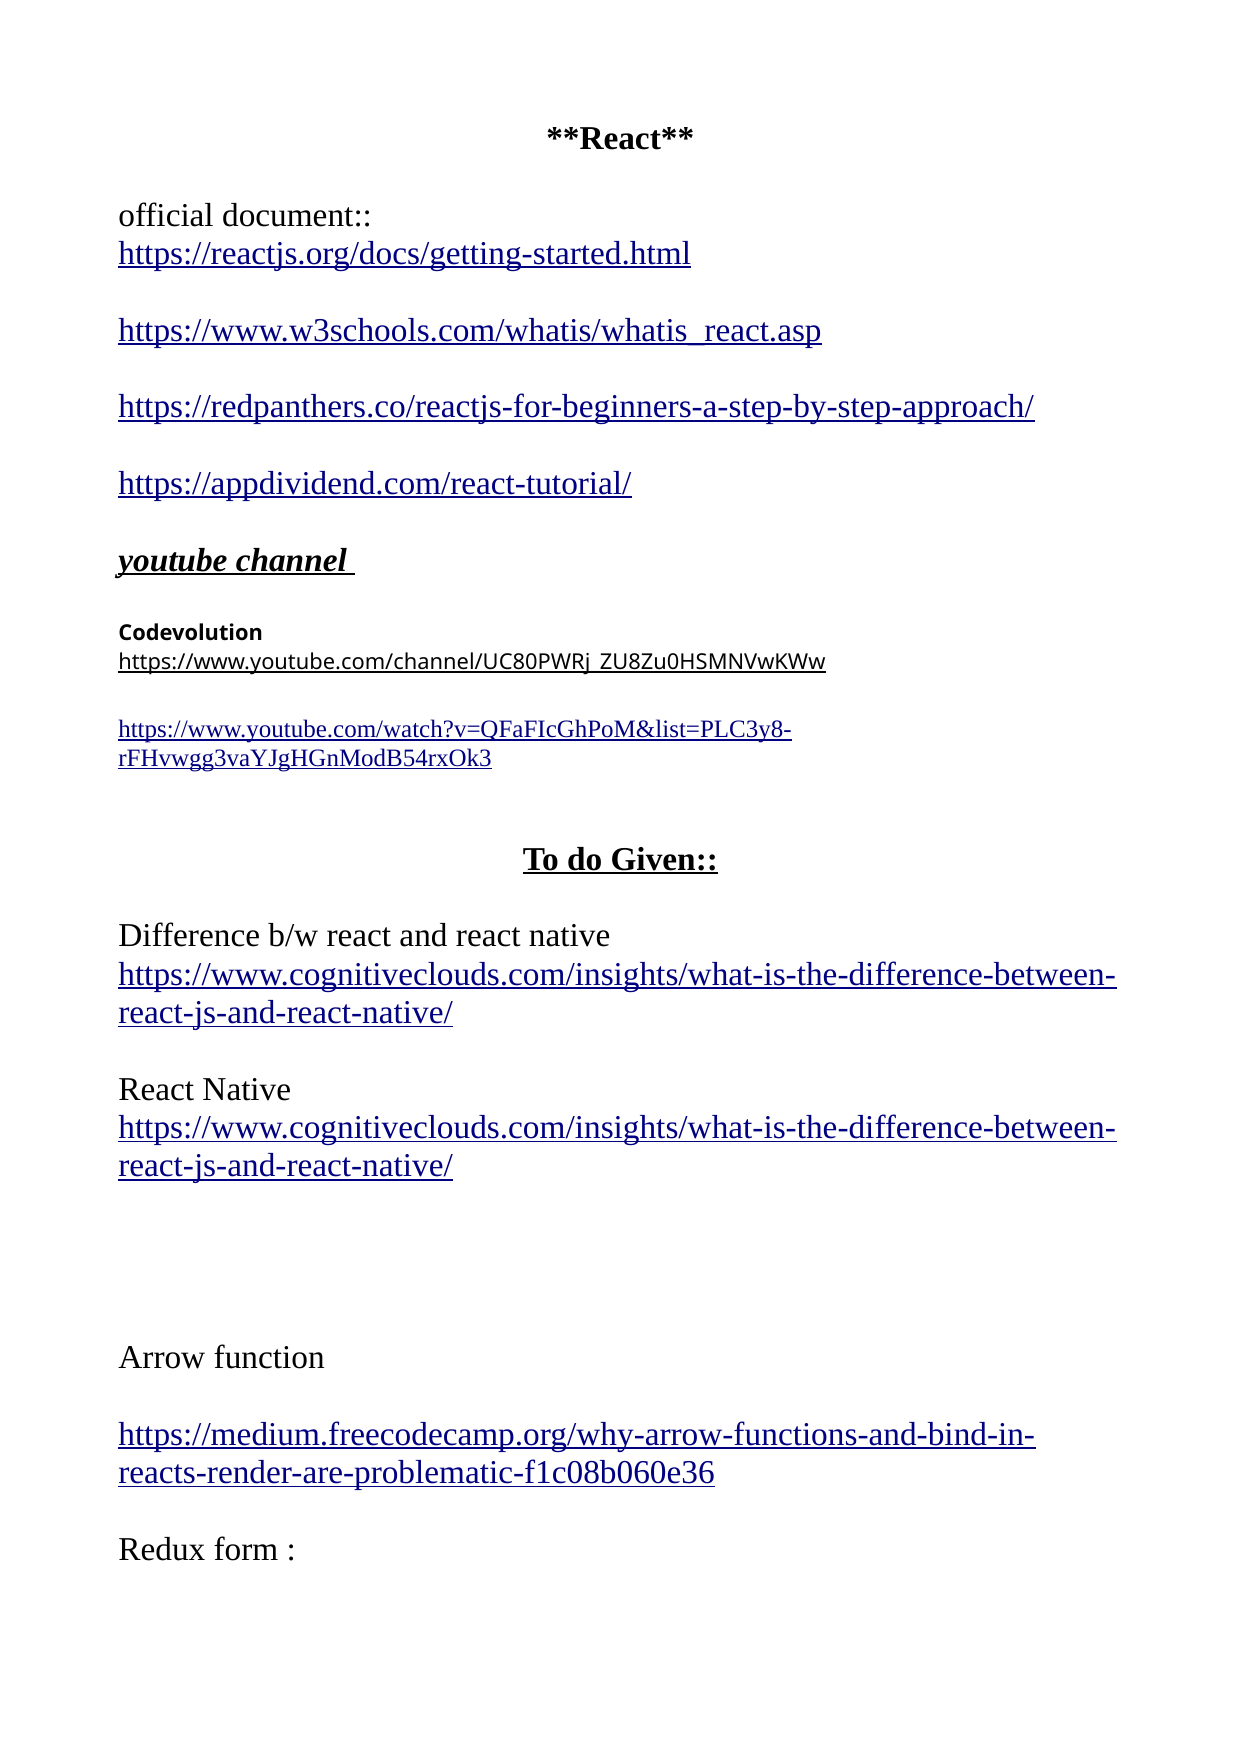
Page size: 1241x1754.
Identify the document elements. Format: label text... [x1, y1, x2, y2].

text https://reactjs.org/docs/getting-started.html [118, 233, 1122, 271]
text youtube channel [118, 540, 1122, 578]
text **React** [118, 118, 1122, 156]
text https://medium.freecodecamp.org/why-arrow-functions-and-bind-in-reacts-render-are-problematic-f1c08b060e36 [118, 1414, 1122, 1491]
text https://appdividend.com/react-tutorial/ [118, 463, 1122, 501]
text https://www.youtube.com/channel/UC80PWRj_ZU8Zu0HSMNVwKWw [118, 646, 1122, 676]
text Difference b/w react and react native [118, 916, 1122, 954]
text To do Given:: [118, 839, 1122, 877]
text official document:: [118, 195, 1122, 233]
text Redux form : [118, 1529, 1122, 1567]
text https://www.youtube.com/watch?v=QFaFIcGhPoM&list=PLC3y8-rFHvwgg3vaYJgHGnModB54rxOk3 [118, 714, 1122, 772]
text Codevolution [118, 616, 1122, 646]
text https://www.w3schools.com/whatis/whatis_react.asp [118, 310, 1122, 348]
text https://www.cognitiveclouds.com/insights/what-is-the-difference-between-react-js-and-react-native/ [118, 1107, 1122, 1184]
text https://www.cognitiveclouds.com/insights/what-is-the-difference-between-react-js-and-react-native/ [118, 954, 1122, 1031]
text React Native [118, 1069, 1122, 1107]
text https://redpanthers.co/reactjs-for-beginners-a-step-by-step-approach/ [118, 386, 1122, 425]
text Arrow function [118, 1337, 1122, 1376]
